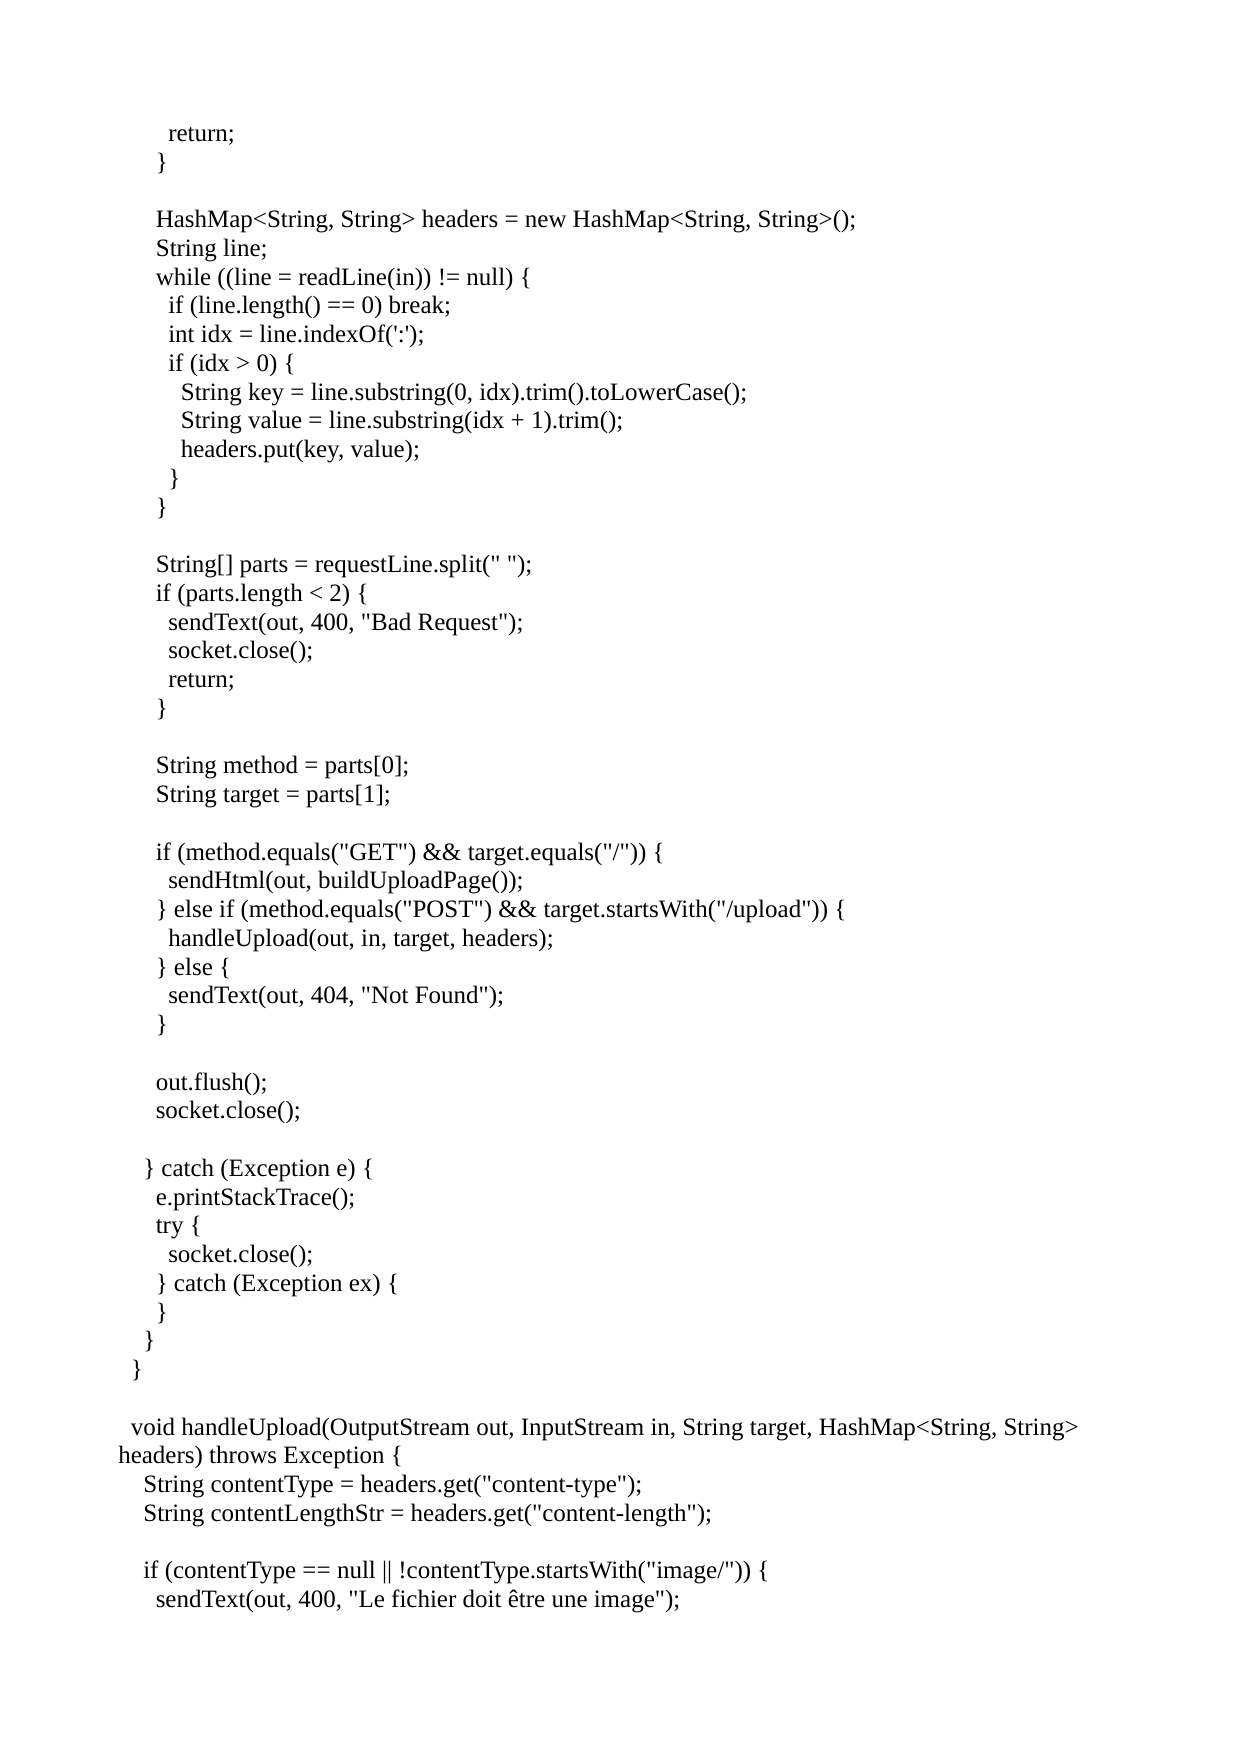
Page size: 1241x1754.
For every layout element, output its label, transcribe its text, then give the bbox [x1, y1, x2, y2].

text return; } HashMap<String, String> headers = new HashMap<String, String>(); String line; while ((line = readLine(in)) != null) { if (line.length() == 0) break; int idx = line.indexOf(':'); if (idx > 0) { String key = line.substring(0, idx).trim().toLowerCase(); String value = line.substring(idx + 1).trim(); headers.put(key, value); } } String[] parts = requestLine.split(" "); if (parts.length < 2) { sendText(out, 400, "Bad Request"); socket.close(); return; } String method = parts[0]; String target = parts[1]; if (method.equals("GET") && target.equals("/")) { sendHtml(out, buildUploadPage()); } else if (method.equals("POST") && target.startsWith("/upload")) { handleUpload(out, in, target, headers); } else { sendText(out, 404, "Not Found"); } out.flush(); socket.close(); } catch (Exception e) { e.printStackTrace(); try { socket.close(); } catch (Exception ex) { } } } void handleUpload(OutputStream out, InputStream in, String target, HashMap<String, String> headers) throws Exception { String contentType = headers.get("content-type"); String contentLengthStr = headers.get("content-length"); if (contentType == null || !contentType.startsWith("image/")) { sendText(out, 400, "Le fichier doit être une image"); [118, 118, 1122, 1613]
